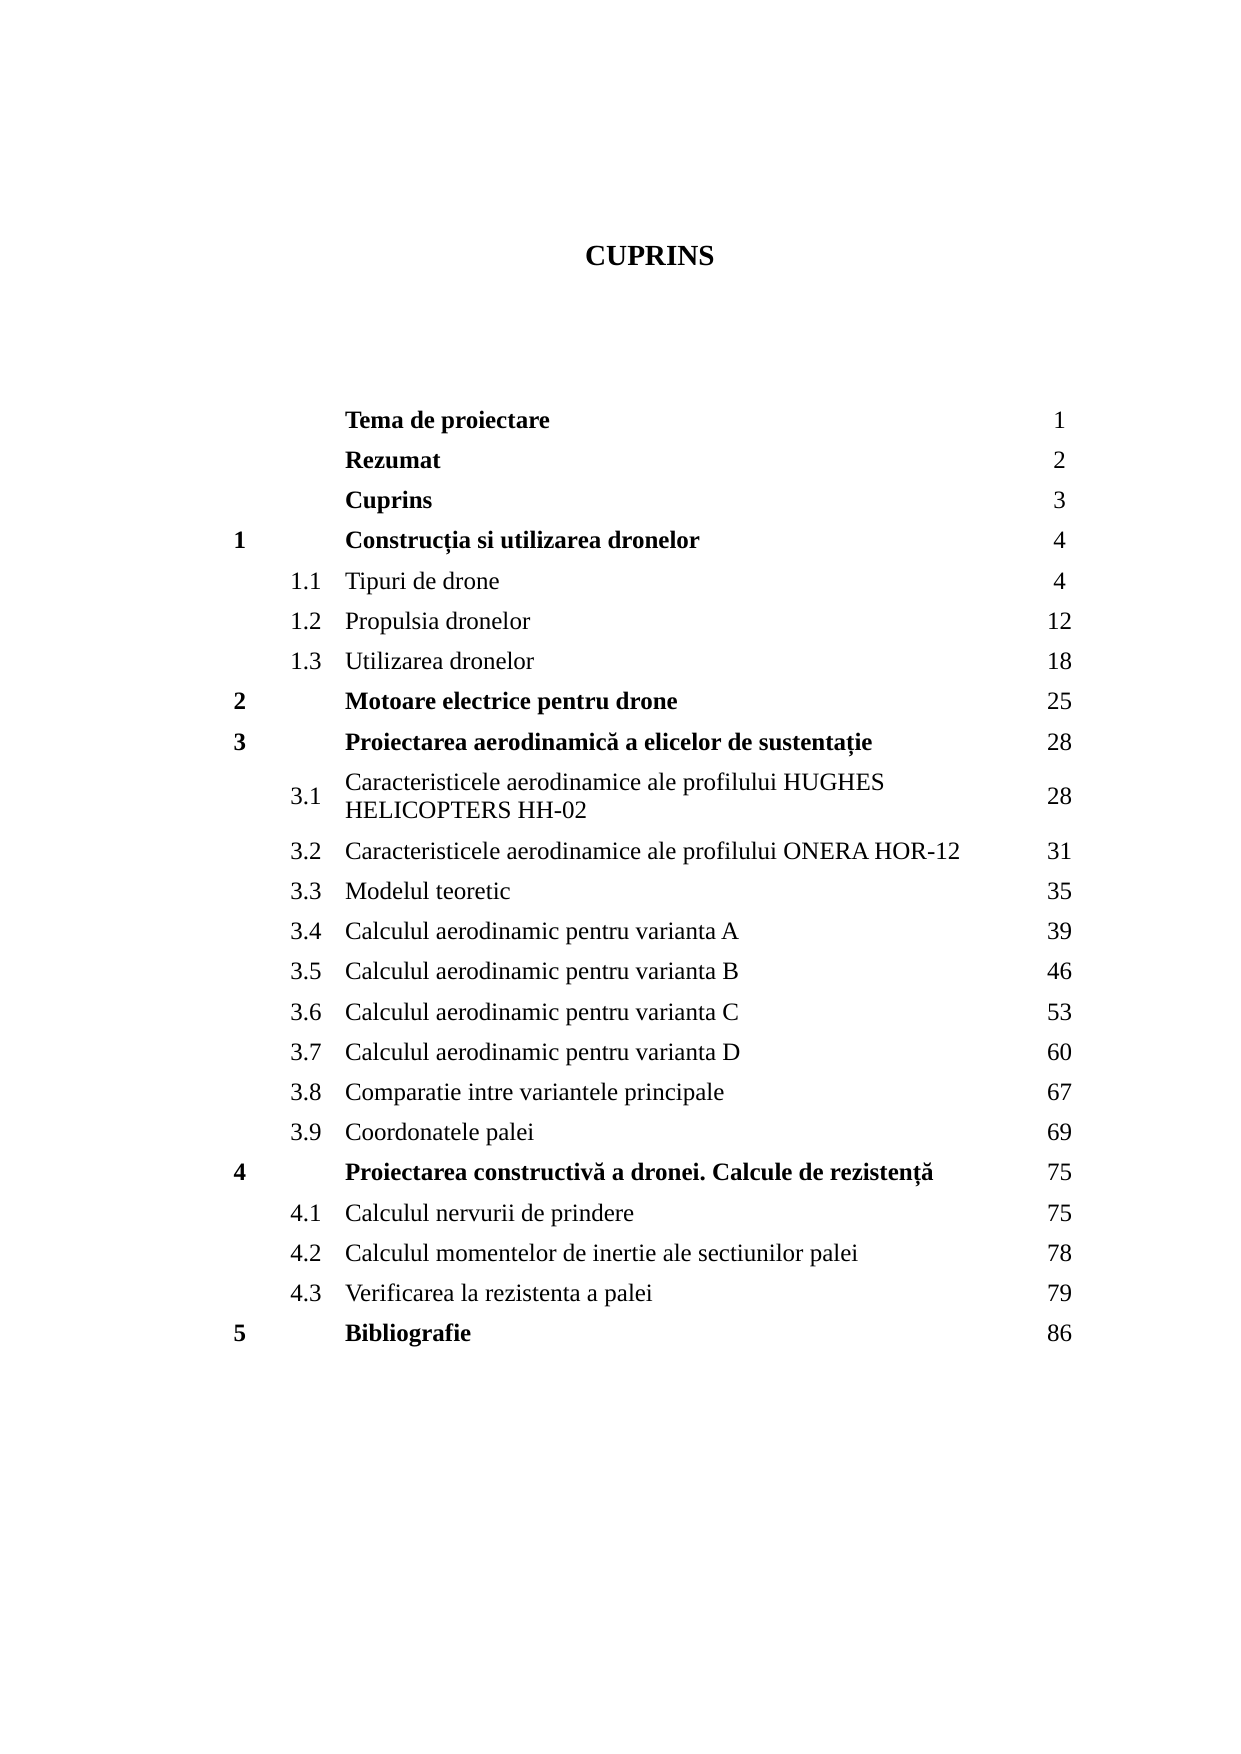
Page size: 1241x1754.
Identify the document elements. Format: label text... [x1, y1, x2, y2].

table_cell Tipuri de drone [339, 560, 1026, 600]
table_cell [206, 480, 273, 520]
table_cell Rezumat [339, 440, 1026, 480]
table_cell 2 [1026, 440, 1093, 480]
table_cell [206, 600, 273, 641]
table_cell [206, 1112, 273, 1152]
table_cell Verificarea la rezistenta a palei [339, 1273, 1026, 1313]
table_cell [273, 480, 339, 520]
table_cell 28 [1026, 761, 1093, 830]
table_cell [273, 681, 339, 721]
table_cell 69 [1026, 1112, 1093, 1152]
table_cell 3.1 [273, 761, 339, 830]
table_cell Calculul aerodinamic pentru varianta B [339, 951, 1026, 991]
table_cell 12 [1026, 600, 1093, 641]
table_cell 3.9 [273, 1112, 339, 1152]
table_cell Cuprins [339, 480, 1026, 520]
table_cell Propulsia dronelor [339, 600, 1026, 641]
table_cell [206, 911, 273, 951]
table_cell 4 [206, 1152, 273, 1192]
table_cell 1 [206, 520, 273, 560]
table_cell Calculul nervurii de prindere [339, 1192, 1026, 1232]
table_cell Coordonatele palei [339, 1112, 1026, 1152]
table_cell [206, 1232, 273, 1272]
table_cell 3.5 [273, 951, 339, 991]
table_cell 28 [1026, 721, 1093, 761]
table_cell Comparatie intre variantele principale [339, 1071, 1026, 1112]
table_cell [206, 560, 273, 600]
table_cell Calculul aerodinamic pentru varianta C [339, 991, 1026, 1031]
table_cell [206, 1031, 273, 1071]
table_cell [206, 951, 273, 991]
table_cell Proiectarea constructivă a dronei. Calcule de rezistență [339, 1152, 1026, 1192]
table_cell [206, 870, 273, 911]
table_cell Bibliografie [339, 1313, 1026, 1353]
table_cell 53 [1026, 991, 1093, 1031]
table_cell [206, 1273, 273, 1313]
table_cell 18 [1026, 641, 1093, 681]
table_cell 4 [1026, 560, 1093, 600]
table_cell 4.2 [273, 1232, 339, 1272]
table_cell 3.8 [273, 1071, 339, 1112]
table_cell [273, 1313, 339, 1353]
table_cell 35 [1026, 870, 1093, 911]
table_cell 5 [206, 1313, 273, 1353]
table_cell Proiectarea aerodinamică a elicelor de sustentație [339, 721, 1026, 761]
table_cell 3 [206, 721, 273, 761]
table_cell 39 [1026, 911, 1093, 951]
table_cell Construcția si utilizarea dronelor [339, 520, 1026, 560]
table_cell [206, 761, 273, 830]
table_cell 2 [206, 681, 273, 721]
table_cell [273, 520, 339, 560]
table_cell 60 [1026, 1031, 1093, 1071]
table_cell 3.6 [273, 991, 339, 1031]
table_cell 67 [1026, 1071, 1093, 1112]
table_cell 75 [1026, 1192, 1093, 1232]
table_cell [273, 721, 339, 761]
table_cell 3.4 [273, 911, 339, 951]
table_cell 3.2 [273, 830, 339, 870]
table_cell 3 [1026, 480, 1093, 520]
table_cell 79 [1026, 1273, 1093, 1313]
subtitle Cuprins [177, 238, 1122, 271]
table_cell 86 [1026, 1313, 1093, 1353]
table_cell 1.2 [273, 600, 339, 641]
table_cell 4.1 [273, 1192, 339, 1232]
table_cell 1.3 [273, 641, 339, 681]
table_header [206, 399, 273, 439]
table_cell [206, 641, 273, 681]
table_header 1 [1026, 399, 1093, 439]
table_cell [206, 440, 273, 480]
table_cell Calculul aerodinamic pentru varianta D [339, 1031, 1026, 1071]
table_cell Caracteristicele aerodinamice ale profilului HUGHES HELICOPTERS HH-02 [339, 761, 1026, 830]
table_header [273, 399, 339, 439]
table_cell [206, 1071, 273, 1112]
table_cell Motoare electrice pentru drone [339, 681, 1026, 721]
table_cell 25 [1026, 681, 1093, 721]
table_cell [206, 830, 273, 870]
table_cell 4.3 [273, 1273, 339, 1313]
table_cell [206, 1192, 273, 1232]
table_cell Caracteristicele aerodinamice ale profilului ONERA HOR-12 [339, 830, 1026, 870]
table_cell Calculul aerodinamic pentru varianta A [339, 911, 1026, 951]
table_cell 46 [1026, 951, 1093, 991]
table_cell 75 [1026, 1152, 1093, 1192]
table_cell [273, 1152, 339, 1192]
table_cell Modelul teoretic [339, 870, 1026, 911]
table_cell 3.7 [273, 1031, 339, 1071]
table_cell Calculul momentelor de inertie ale sectiunilor palei [339, 1232, 1026, 1272]
table_cell 4 [1026, 520, 1093, 560]
table_cell 31 [1026, 830, 1093, 870]
table_cell [206, 991, 273, 1031]
table_cell Utilizarea dronelor [339, 641, 1026, 681]
table_cell 3.3 [273, 870, 339, 911]
table_cell 1.1 [273, 560, 339, 600]
table_header Tema de proiectare [339, 399, 1026, 439]
table_cell [273, 440, 339, 480]
table_cell 78 [1026, 1232, 1093, 1272]
